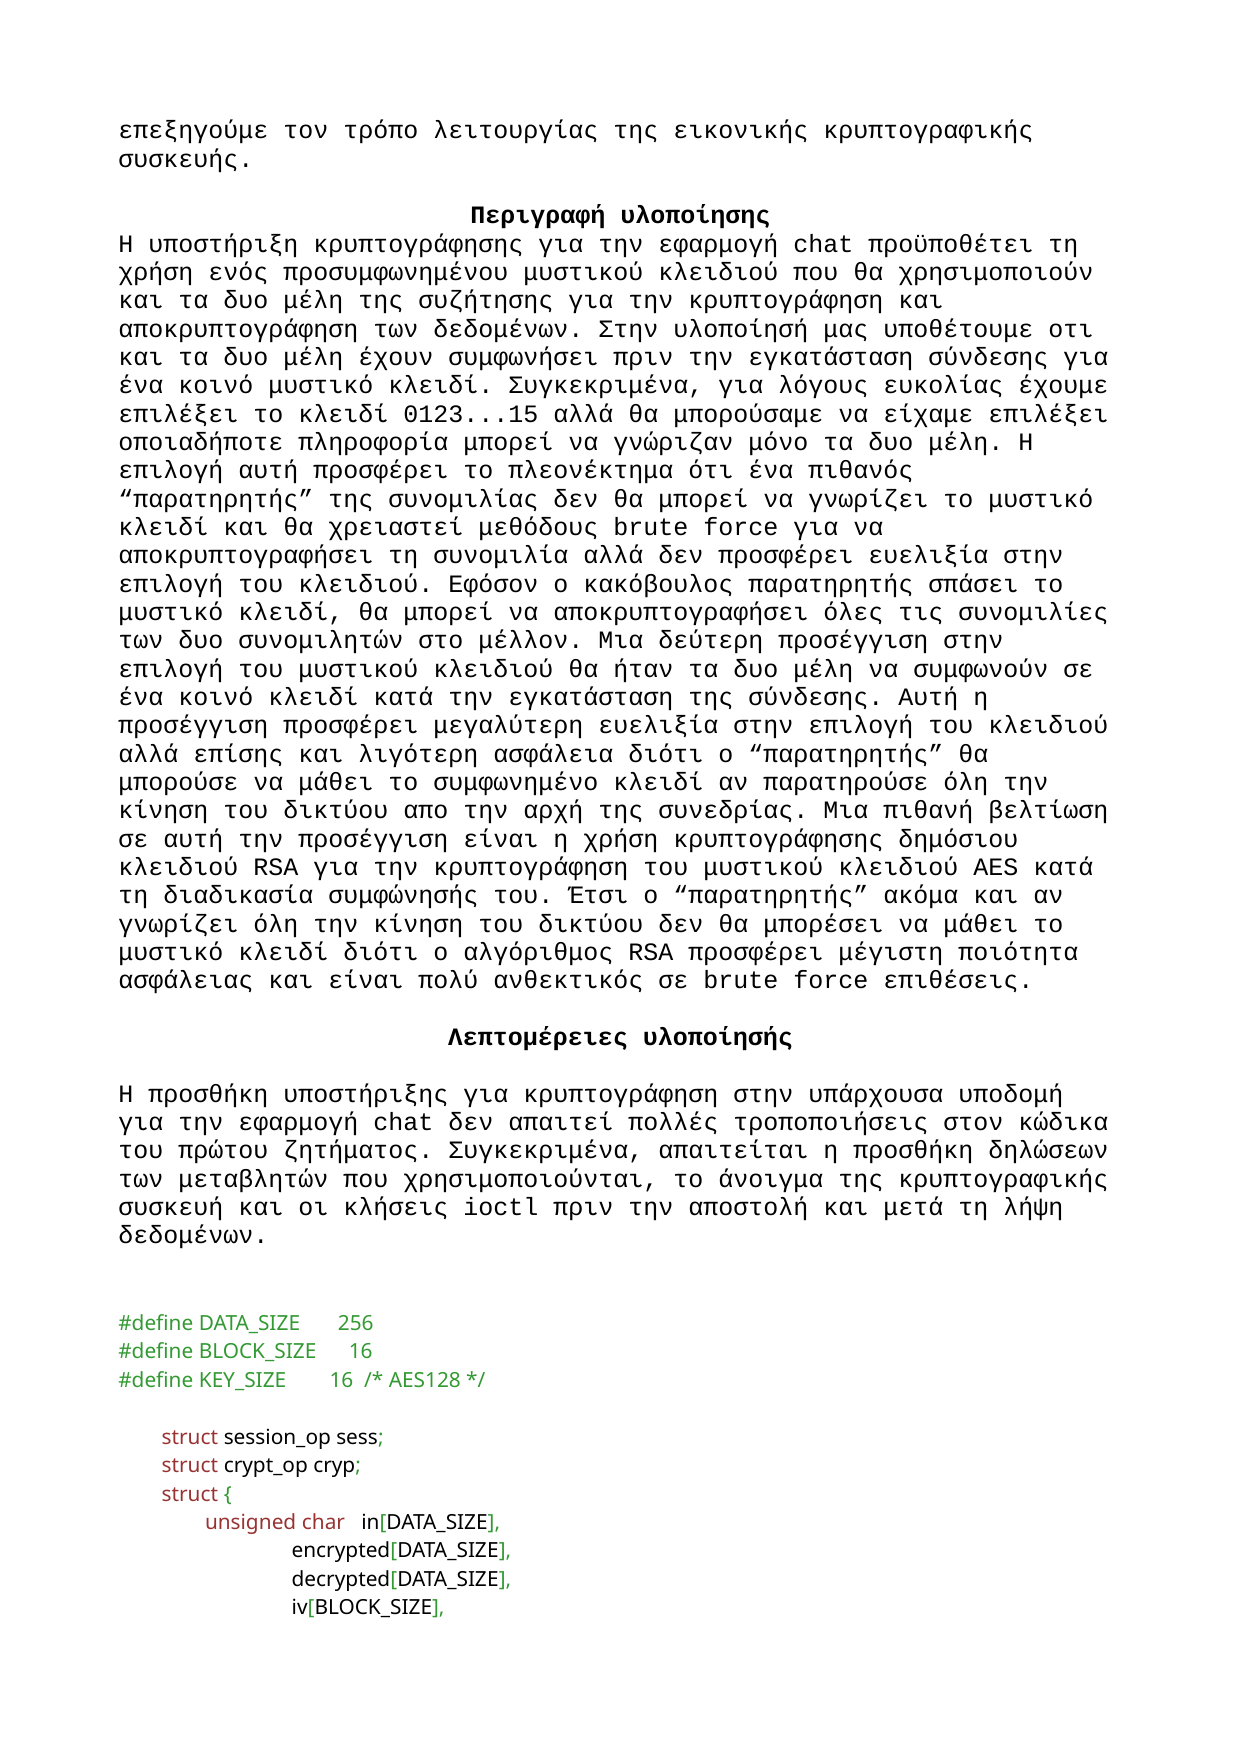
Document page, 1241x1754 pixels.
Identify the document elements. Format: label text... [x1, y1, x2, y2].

text Περιγραφή υλοποίησης [118, 203, 1122, 231]
text #define BLOCK_SIZE 16 [118, 1337, 1122, 1365]
text #define KEY_SIZE 16 /* AES128 */ [118, 1365, 1122, 1393]
text iv[BLOCK_SIZE], [118, 1592, 1122, 1621]
text #define DATA_SIZE 256 [118, 1308, 1122, 1337]
text Η υποστήριξη κρυπτογράφησης για την εφαρμογή chat προϋποθέτει τη χρήση ενός προσυμφωνημένου μυστικού κλειδιού που θα χρησιμοποιούν και τα δυο μέλη της συζήτησης για την κρυπτογράφηση και αποκρυπτογράφηση των δεδομένων. Στην υλοποίησή μας υποθέτουμε οτι και τα δυο μέλη έχουν συμφωνήσει πριν την εγκατάσταση σύνδεσης για ένα κοινό μυστικό κλειδί. Συγκεκριμένα, για λόγους ευκολίας έχουμε επιλέξει το κλειδί 0123...15 αλλά θα μπορούσαμε να είχαμε επιλέξει οποιαδήποτε πληροφορία μπορεί να γνώριζαν μόνο τα δυο μέλη. Η επιλογή αυτή προσφέρει το πλεονέκτημα ότι ένα πιθανός “παρατηρητής” της συνομιλίας δεν θα μπορεί να γνωρίζει το μυστικό κλειδί και θα χρειαστεί μεθόδους brute force για να αποκρυπτογραφήσει τη συνομιλία αλλά δεν προσφέρει ευελιξία στην επιλογή του κλειδιού. Εφόσον ο κακόβουλος παρατηρητής σπάσει το μυστικό κλειδί, θα μπορεί να αποκρυπτογραφήσει όλες τις συνομιλίες των δυο συνομιλητών στο μέλλον. Μια δεύτερη προσέγγιση στην επιλογή του μυστικού κλειδιού θα ήταν τα δυο μέλη να συμφωνούν σε ένα κοινό κλειδί κατά την εγκατάσταση της σύνδεσης. Αυτή η προσέγγιση προσφέρει μεγαλύτερη ευελιξία στην επιλογή του κλειδιού αλλά επίσης και λιγότερη ασφάλεια διότι ο “παρατηρητής” θα μπορούσε να μάθει το συμφωνημένο κλειδί αν παρατηρούσε όλη την κίνηση του δικτύου απο την αρχή της συνεδρίας. Μια πιθανή βελτίωση σε αυτή την προσέγγιση είναι η χρήση κρυπτογράφησης δημόσιου κλειδιού RSA για την κρυπτογράφηση του μυστικού κλειδιού AES κατά τη διαδικασία συμφώνησής του. Έτσι ο “παρατηρητής” ακόμα και αν γνωρίζει όλη την κίνηση του δικτύου δεν θα μπορέσει να μάθει το μυστικό κλειδί διότι ο αλγόριθμος RSA προσφέρει μέγιστη ποιότητα ασφάλειας και είναι πολύ ανθεκτικός σε brute force επιθέσεις. [118, 231, 1122, 996]
text Η προσθήκη υποστήριξης για κρυπτογράφηση στην υπάρχουσα υποδομή για την εφαρμογή chat δεν απαιτεί πολλές τροποποιήσεις στον κώδικα του πρώτου ζητήματος. Συγκεκριμένα, απαιτείται η προσθήκη δηλώσεων των μεταβλητών που χρησιμοποιούνται, το άνοιγμα της κρυπτογραφικής συσκευή και οι κλήσεις ioctl πριν την αποστολή και μετά τη λήψη δεδομένων. [118, 1081, 1122, 1251]
text Λεπτομέρειες υλοποίησής [118, 1025, 1122, 1053]
text unsigned char in[DATA_SIZE], [118, 1507, 1122, 1536]
text επεξηγούμε τον τρόπο λειτουργίας της εικονικής κρυπτογραφικής συσκευής. [118, 118, 1122, 175]
text struct { [118, 1479, 1122, 1507]
text struct session_op sess; [118, 1422, 1122, 1450]
text decrypted[DATA_SIZE], [118, 1564, 1122, 1592]
text struct crypt_op cryp; [118, 1450, 1122, 1479]
text encrypted[DATA_SIZE], [118, 1536, 1122, 1564]
